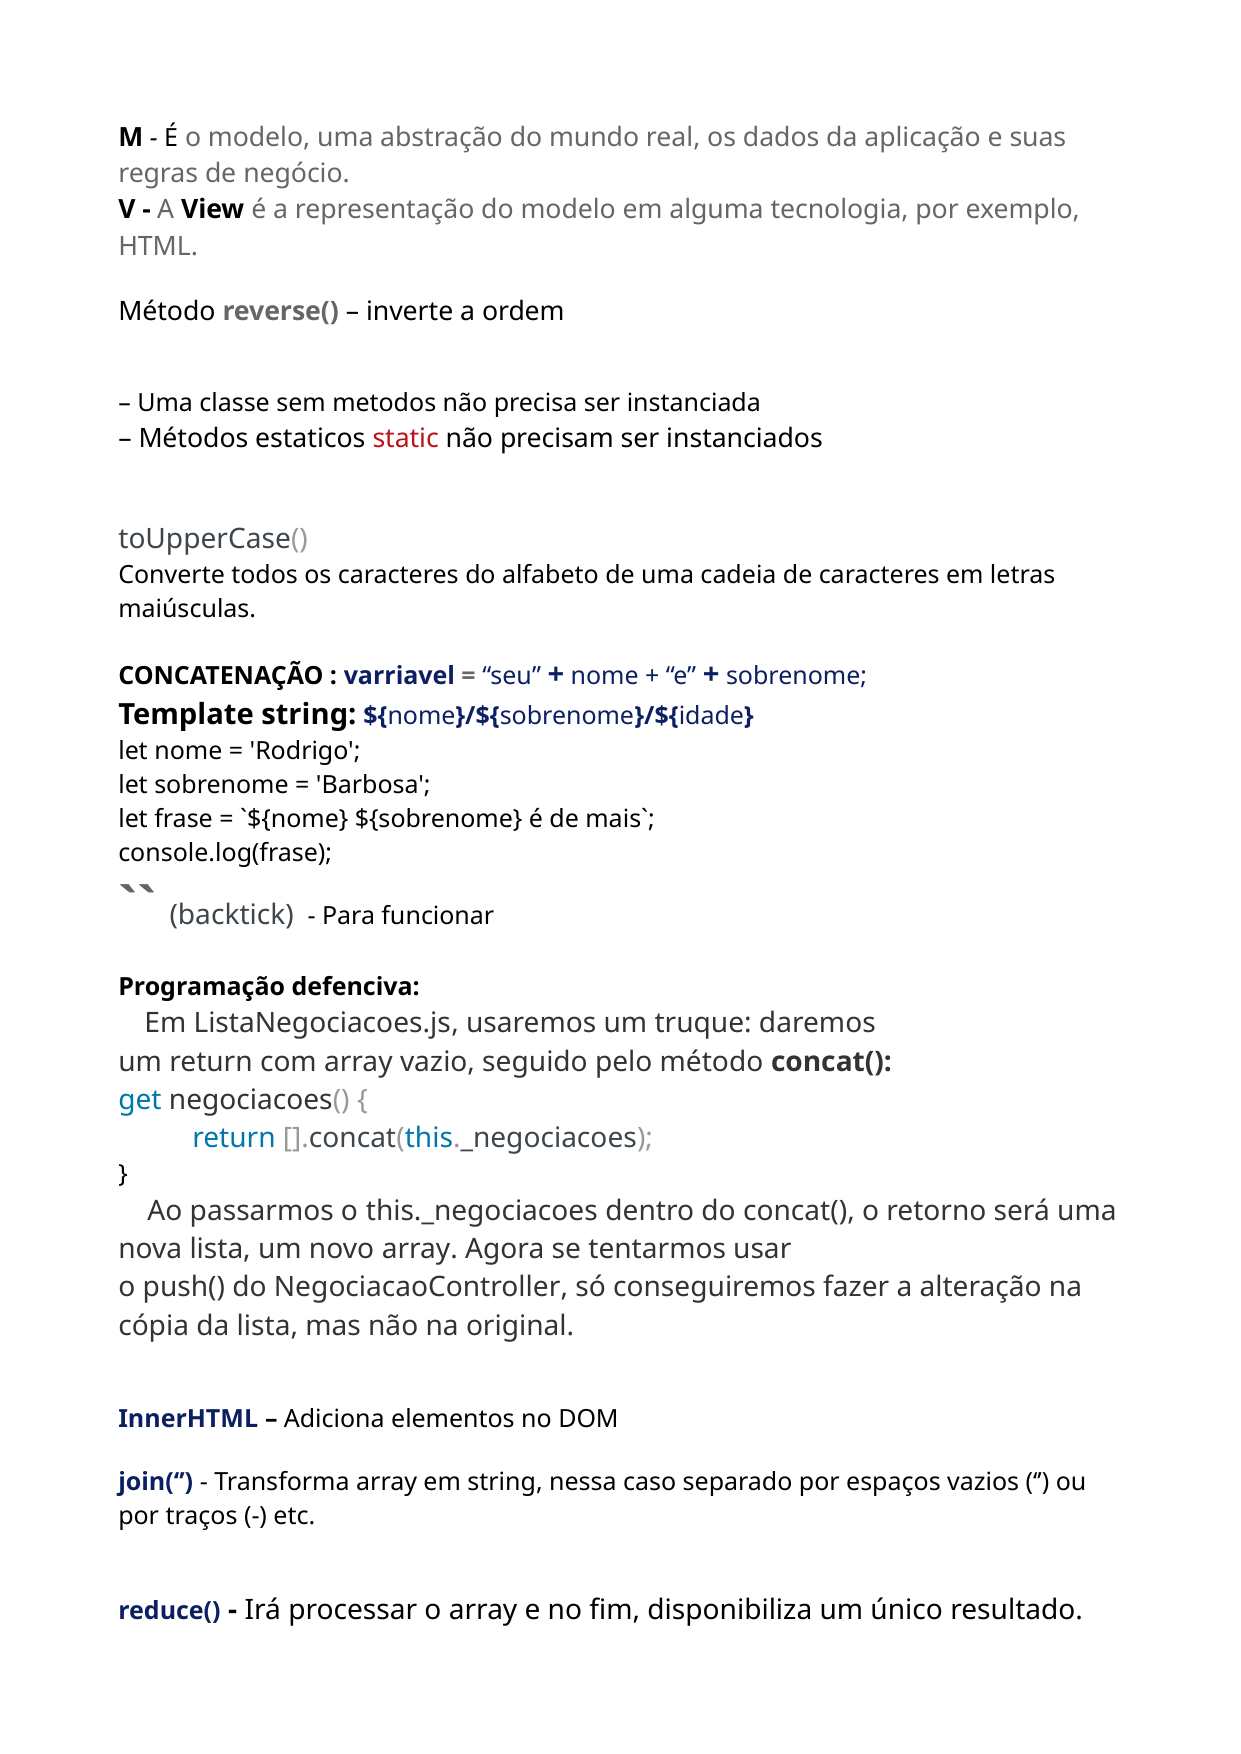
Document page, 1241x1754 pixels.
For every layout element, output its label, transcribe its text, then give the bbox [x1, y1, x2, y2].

text return [].concat(this._negociacoes); [118, 1118, 1122, 1156]
text M - É o modelo, uma abstração do mundo real, os dados da aplicação e suas regras de negócio. [118, 118, 1122, 190]
text V - A View é a representação do modelo em alguma tecnologia, por exemplo, HTML. [118, 190, 1122, 263]
text let nome = 'Rodrigo'; [118, 733, 1122, 767]
text reduce() - Irá processar o array e no fim, disponibiliza um único resultado. [118, 1589, 1122, 1628]
text – Uma classe sem metodos não precisa ser instanciada [118, 385, 1122, 419]
text get negociacoes() { [118, 1079, 1122, 1118]
text CONCATENAÇÃO : varriavel = “seu” + nome + “e” + sobrenome; [118, 653, 1122, 693]
text join(‘’) - Transforma array em string, nessa caso separado por espaços vazios (‘’) ou por traços (-) etc. [118, 1464, 1122, 1532]
text console.log(frase); [118, 835, 1122, 869]
text – Métodos estaticos static não precisam ser instanciados [118, 419, 1122, 455]
text `` (backtick) - Para funcionar [118, 869, 1122, 940]
text Template string: ${nome}/${sobrenome}/${idade} [118, 693, 1122, 733]
text Ao passarmos o this._negociacoes dentro do concat(), o retorno será uma nova lista, um novo array. Agora se tentarmos usar o push() do NegociacaoController, só conseguiremos fazer a alteração na cópia da lista, mas não na original. [118, 1190, 1122, 1343]
text Em ListaNegociacoes.js, usaremos um truque: daremos um return com array vazio, seguido pelo método concat(): [118, 1003, 1122, 1079]
text Programação defenciva: [118, 969, 1122, 1003]
text } [118, 1156, 1122, 1190]
text let frase = `${nome} ${sobrenome} é de mais`; [118, 801, 1122, 835]
text let sobrenome = 'Barbosa'; [118, 767, 1122, 801]
text InnerHTML – Adiciona elementos no DOM [118, 1401, 1122, 1435]
text Método reverse() – inverte a ordem [118, 291, 1122, 328]
text Converte todos os caracteres do alfabeto de uma cadeia de caracteres em letras maiúsculas. [118, 556, 1122, 624]
text toUpperCase() [118, 518, 1122, 556]
